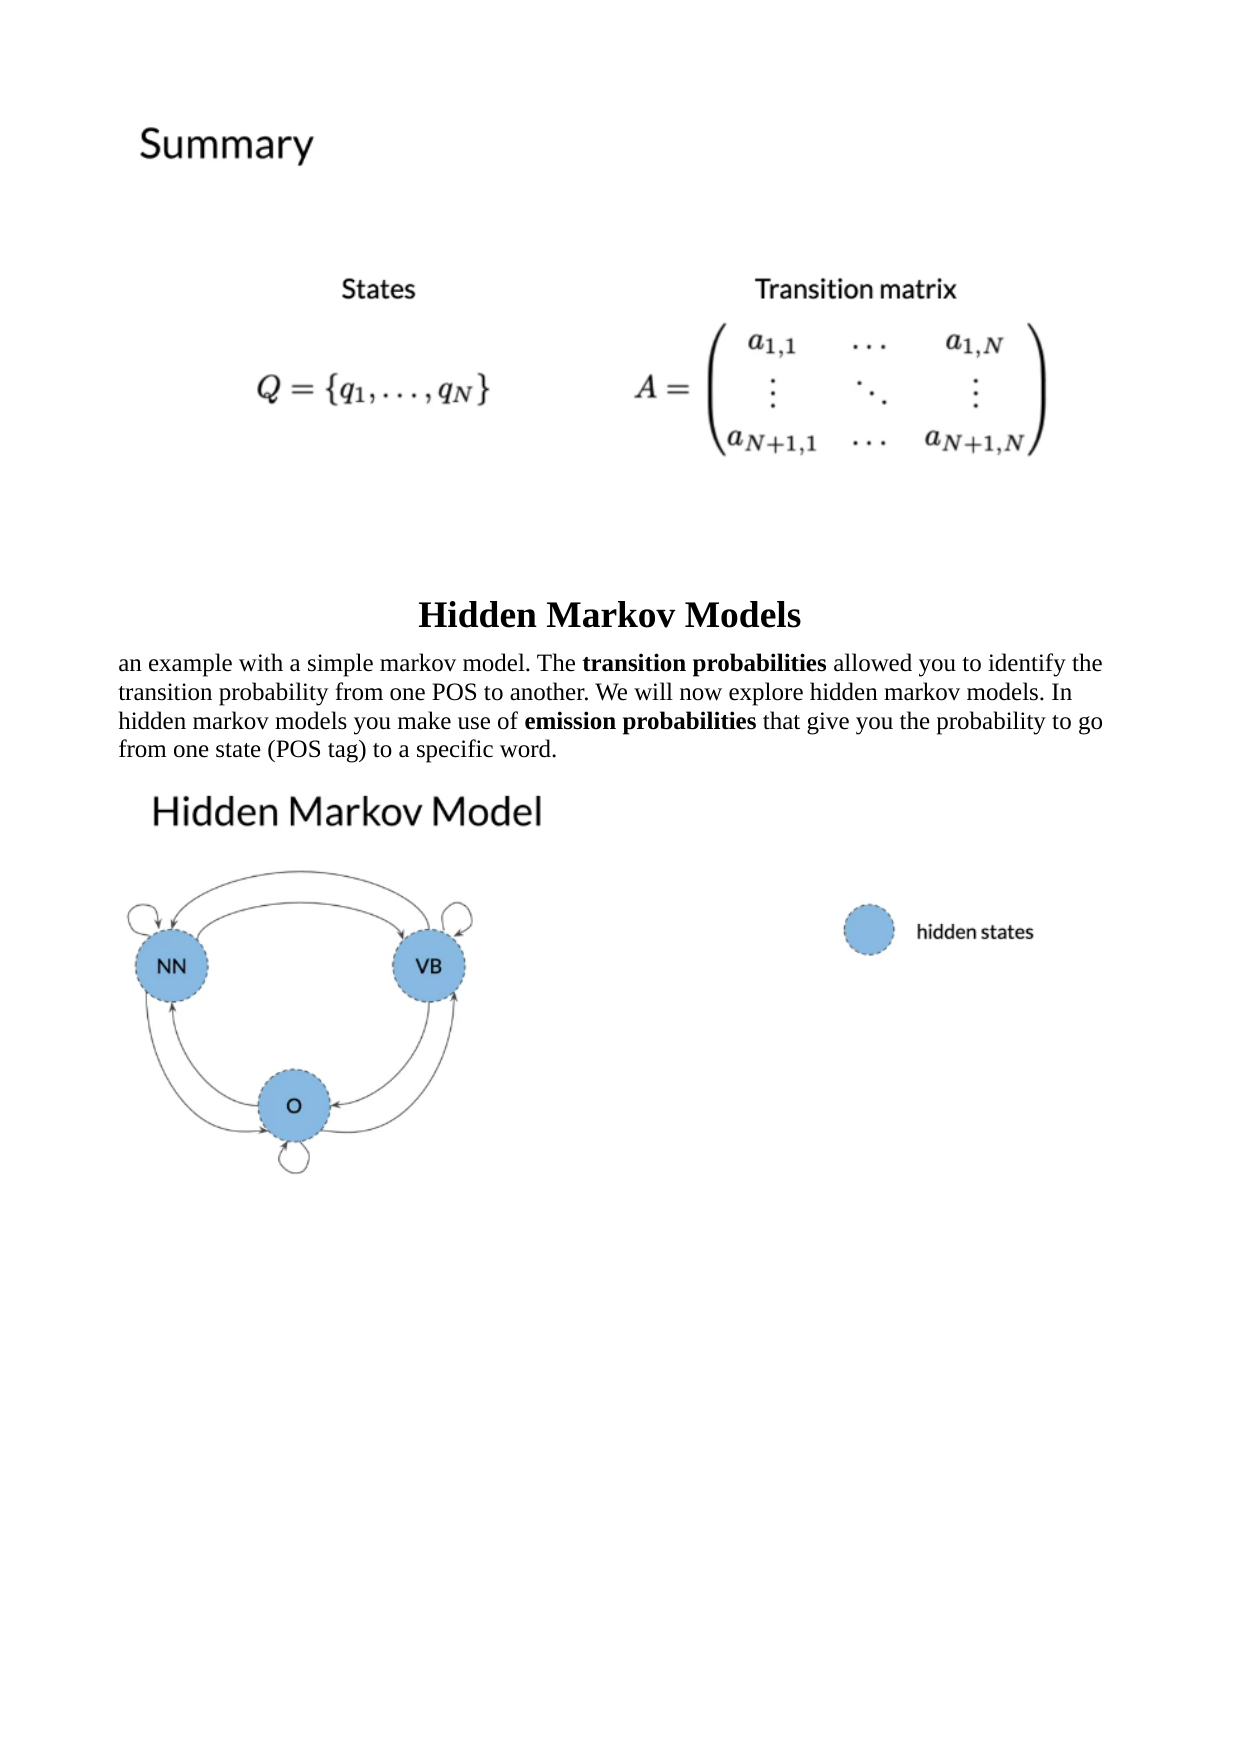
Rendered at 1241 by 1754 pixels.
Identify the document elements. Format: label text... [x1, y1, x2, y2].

picture [118, 118, 1123, 482]
subtitle Hidden Markov Models [118, 593, 1122, 636]
picture [118, 792, 1123, 1185]
text an example with a simple markov model. The transition probabilities allowed you to identify the transition probability from one POS to another. We will now explore hidden markov models. In hidden markov models you make use of emission probabilities that give you the probability to go from one state (POS tag) to a specific word. [118, 648, 1122, 763]
